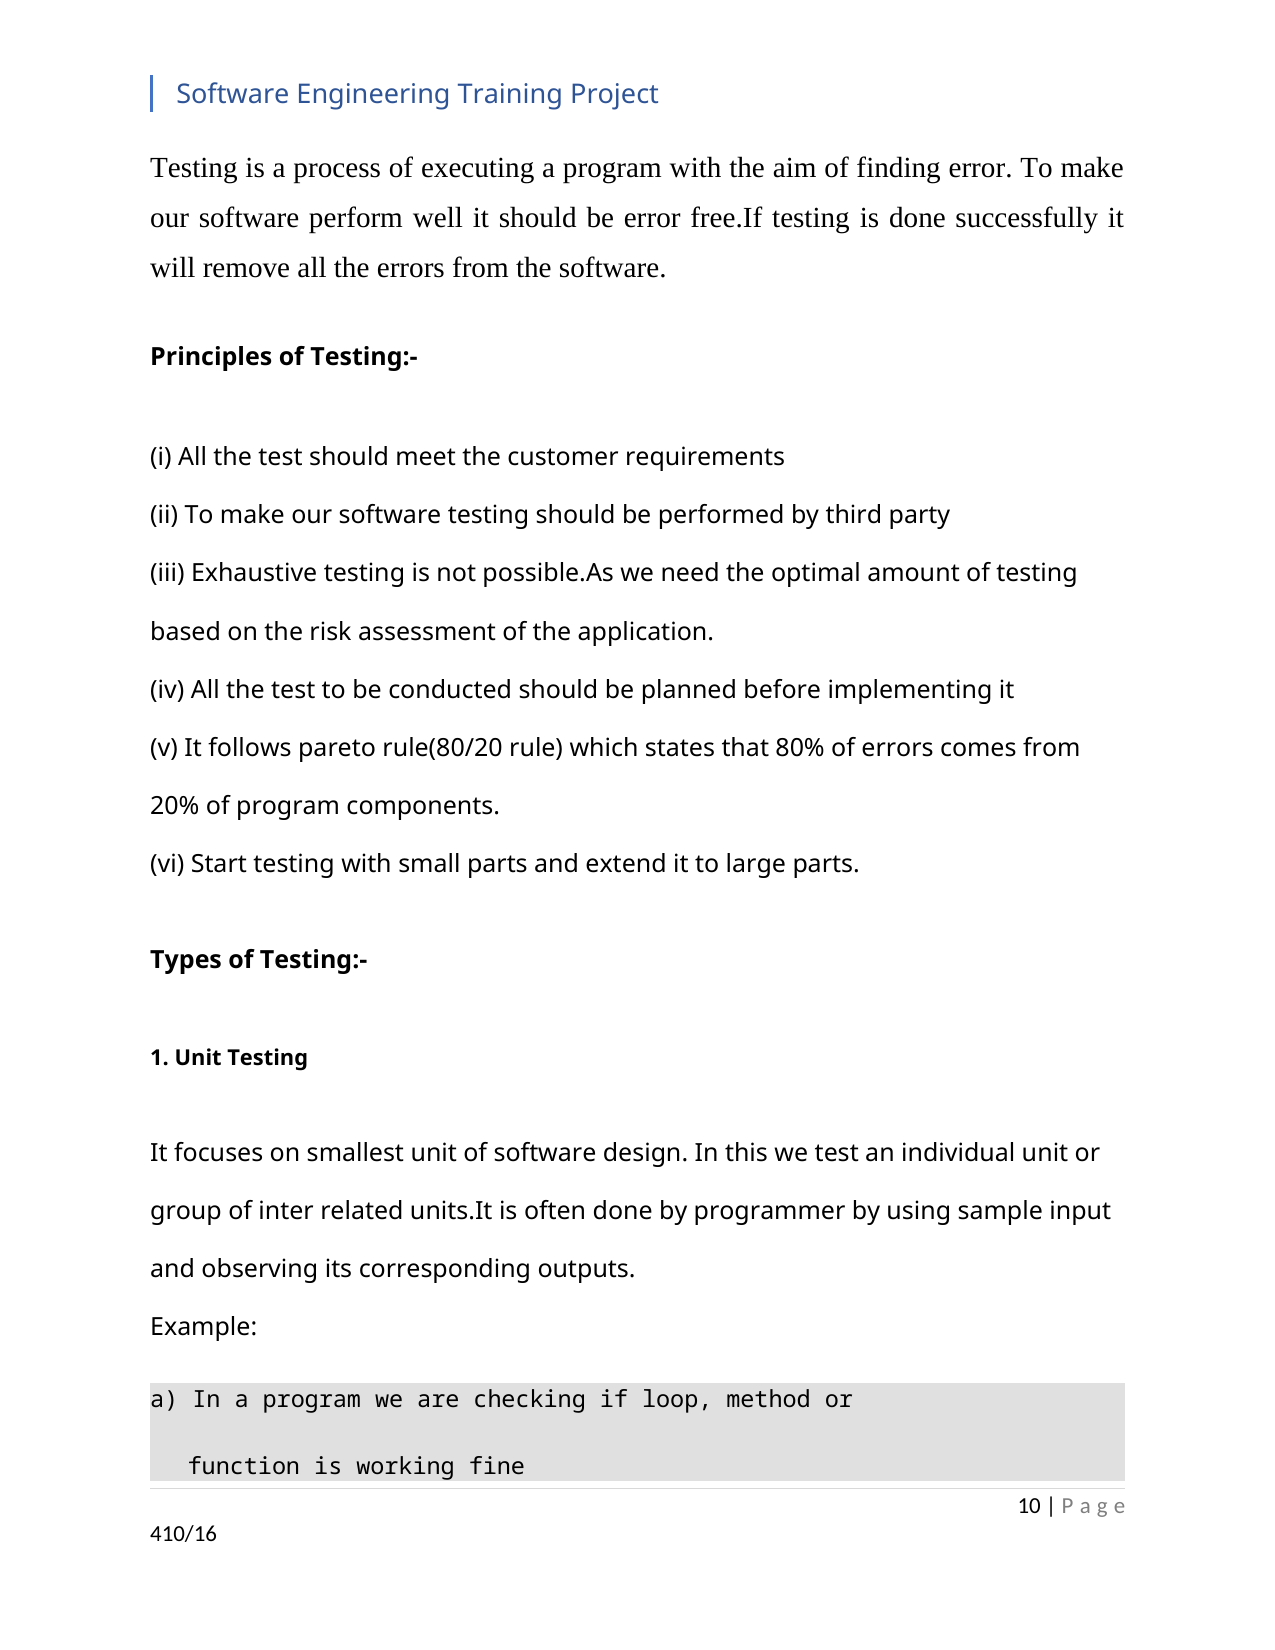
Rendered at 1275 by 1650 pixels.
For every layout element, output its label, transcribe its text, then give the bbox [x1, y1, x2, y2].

text It focuses on smallest unit of software design. In this we test an individual unit or group of inter related units.It is often done by programmer by using sample input and observing its corresponding outputs. Example: [150, 1134, 1125, 1343]
subtitle 1. Unit Testing [150, 1042, 1125, 1072]
list Testing is a process of executing a program with the aim of finding error. To make our software perform well it should be error free.If testing is done successfully it will remove all the errors from the software. [150, 150, 1125, 284]
text function is working fine [150, 1449, 1125, 1481]
subtitle Types of Testing:- [150, 942, 1125, 976]
text (i) All the test should meet the customer requirements (ii) To make our software testing should be performed by third party (iii) Exhaustive testing is not possible.As we need the optimal amount of testing based on the risk assessment of the application. (iv) All the test to be conducted should be planned before implementing it (v) It follows pareto rule(80/20 rule) which states that 80% of errors comes from 20% of program components. (vi) Start testing with small parts and extend it to large parts. [150, 438, 1125, 880]
subtitle Principles of Testing:- [150, 338, 1125, 372]
text a) In a program we are checking if loop, method or [150, 1383, 1125, 1415]
